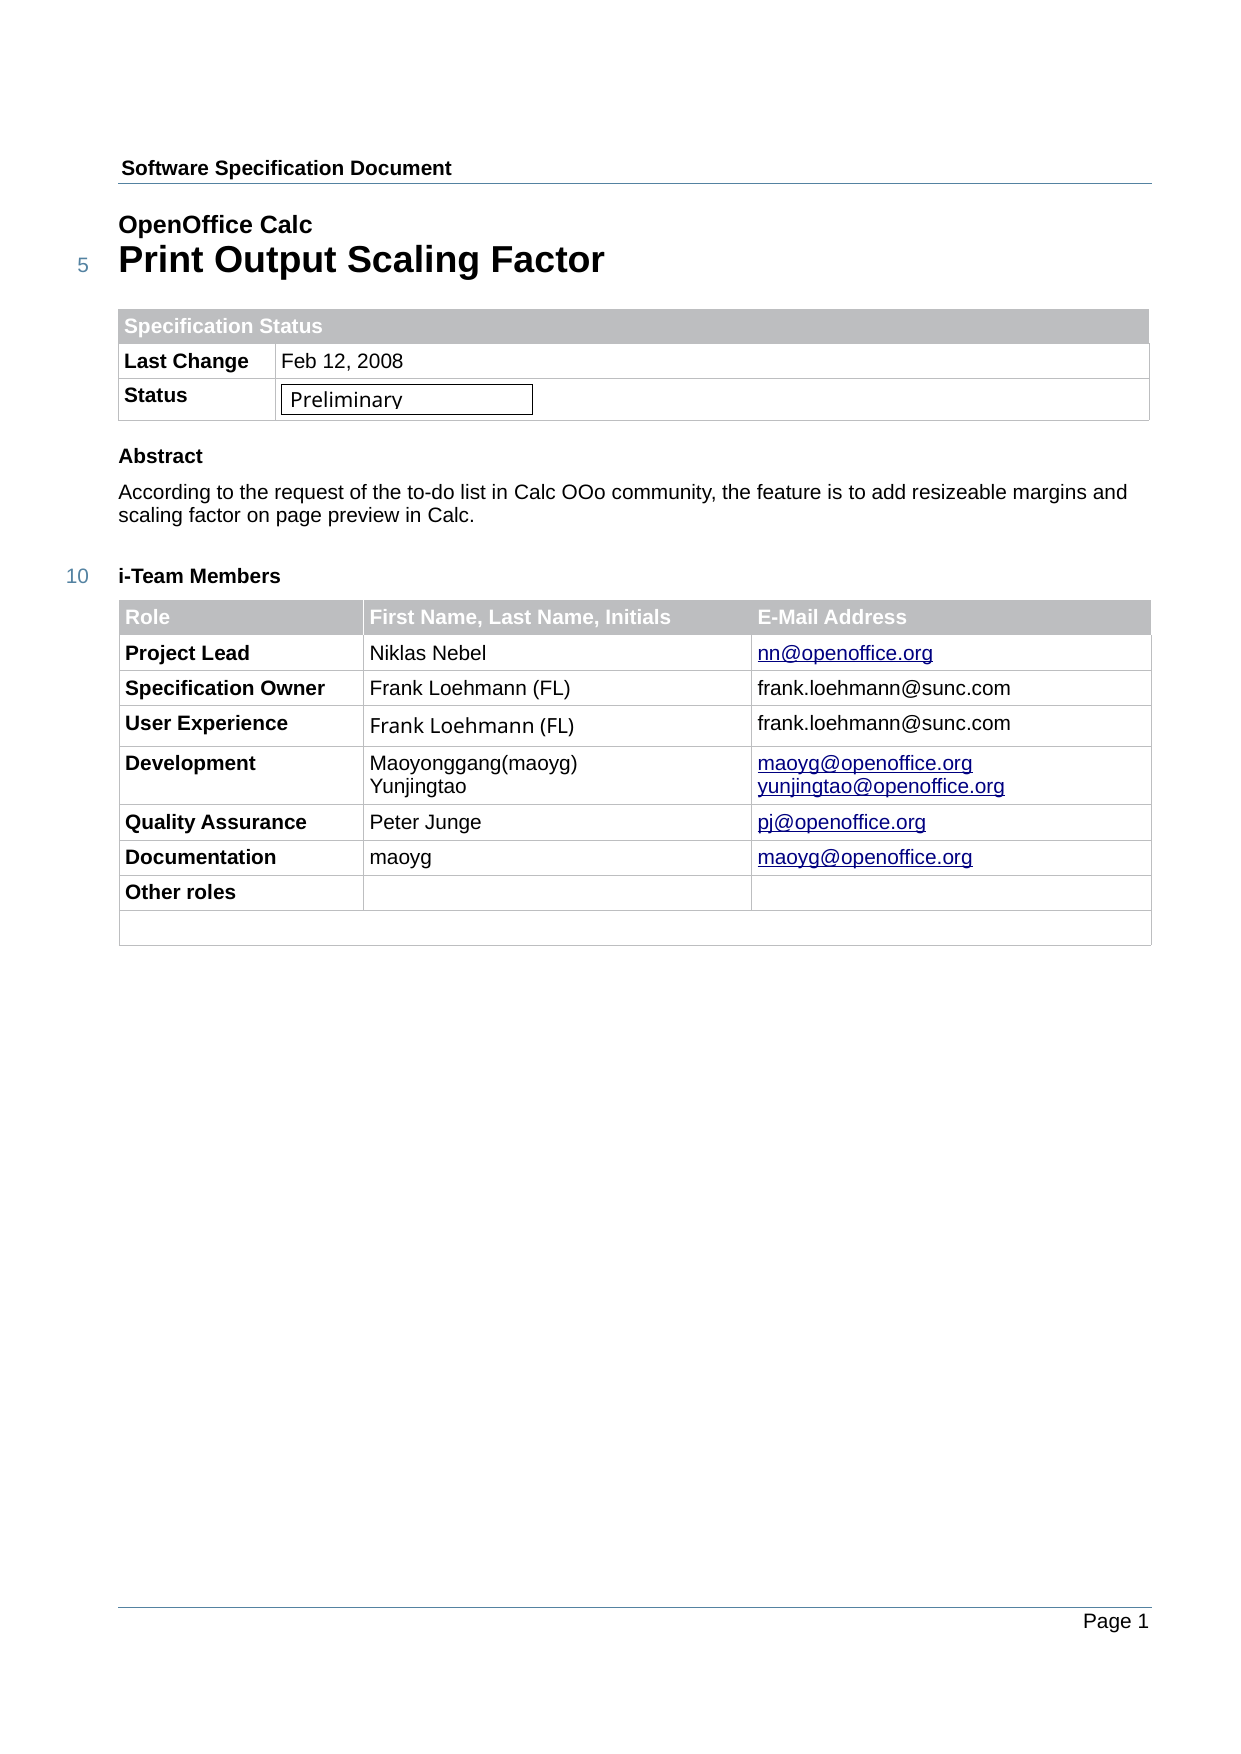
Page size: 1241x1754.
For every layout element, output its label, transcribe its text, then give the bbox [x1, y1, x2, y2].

table_cell User Experience [120, 706, 363, 746]
table_cell Niklas Nebel [364, 635, 751, 670]
table_cell frank.loehmann@sunc.com [752, 706, 1151, 746]
table_cell Project Lead [120, 635, 363, 670]
table_header E-Mail Address [751, 600, 1151, 635]
table_cell maoyg@openoffice.org [752, 841, 1151, 875]
subtitle i-Team Members [118, 564, 1152, 587]
table_cell Documentation [120, 841, 363, 875]
table_cell Feb 12, 2008 [276, 344, 1149, 378]
table_cell Status [119, 379, 275, 419]
table_cell Quality Assurance [120, 805, 363, 839]
table_cell Other roles [120, 876, 363, 910]
table_header Role [119, 600, 363, 635]
table_cell PRELIMINARY status is the initial conception of a specification. STANDARD A specification with status Standard is considered to be stable and has the approval of the i-Team. OBSOLETE An Obsolete specification is a specification that has been identified unnecessary. For example due to; technology changes or changes in other standards or specifications. [276, 379, 1149, 419]
table_cell Frank Loehmann (FL) [364, 706, 751, 746]
table_cell <State reason here, if one role is not represented in i-Team.> [120, 911, 1151, 945]
text Software Specification Document [118, 154, 1152, 183]
text Print Output Scaling Factor [118, 239, 1152, 281]
table_cell maoyg@openoffice.org yunjingtao@openoffice.org [752, 747, 1151, 804]
table_cell <User@openoffice.org> [752, 876, 1151, 910]
text According to the request of the to-do list in Calc OOo community, the feature is to add resizeable margins and scaling factor on page preview in Calc. [118, 480, 1152, 527]
table_cell Specification Owner [120, 671, 363, 705]
table_cell Development [120, 747, 363, 804]
table_header First Name, Last Name, Initials [364, 600, 751, 635]
table_cell maoyg [364, 841, 751, 875]
table_cell Peter Junge [364, 805, 751, 839]
table_cell Frank Loehmann (FL) [364, 671, 751, 705]
table_cell Maoyonggang(maoyg) Yunjingtao [364, 747, 751, 804]
table_cell Last Change [119, 344, 275, 378]
text OpenOffice Calc [118, 211, 1152, 239]
table_cell frank.loehmann@sunc.com [752, 671, 1151, 705]
table_cell <First Name, Last Name (Initials)> [364, 876, 751, 910]
table_header Specification Status [118, 309, 1149, 343]
table_cell pj@openoffice.org [752, 805, 1151, 839]
subtitle Abstract [118, 444, 1152, 468]
table_cell nn@openoffice.org [752, 635, 1151, 670]
